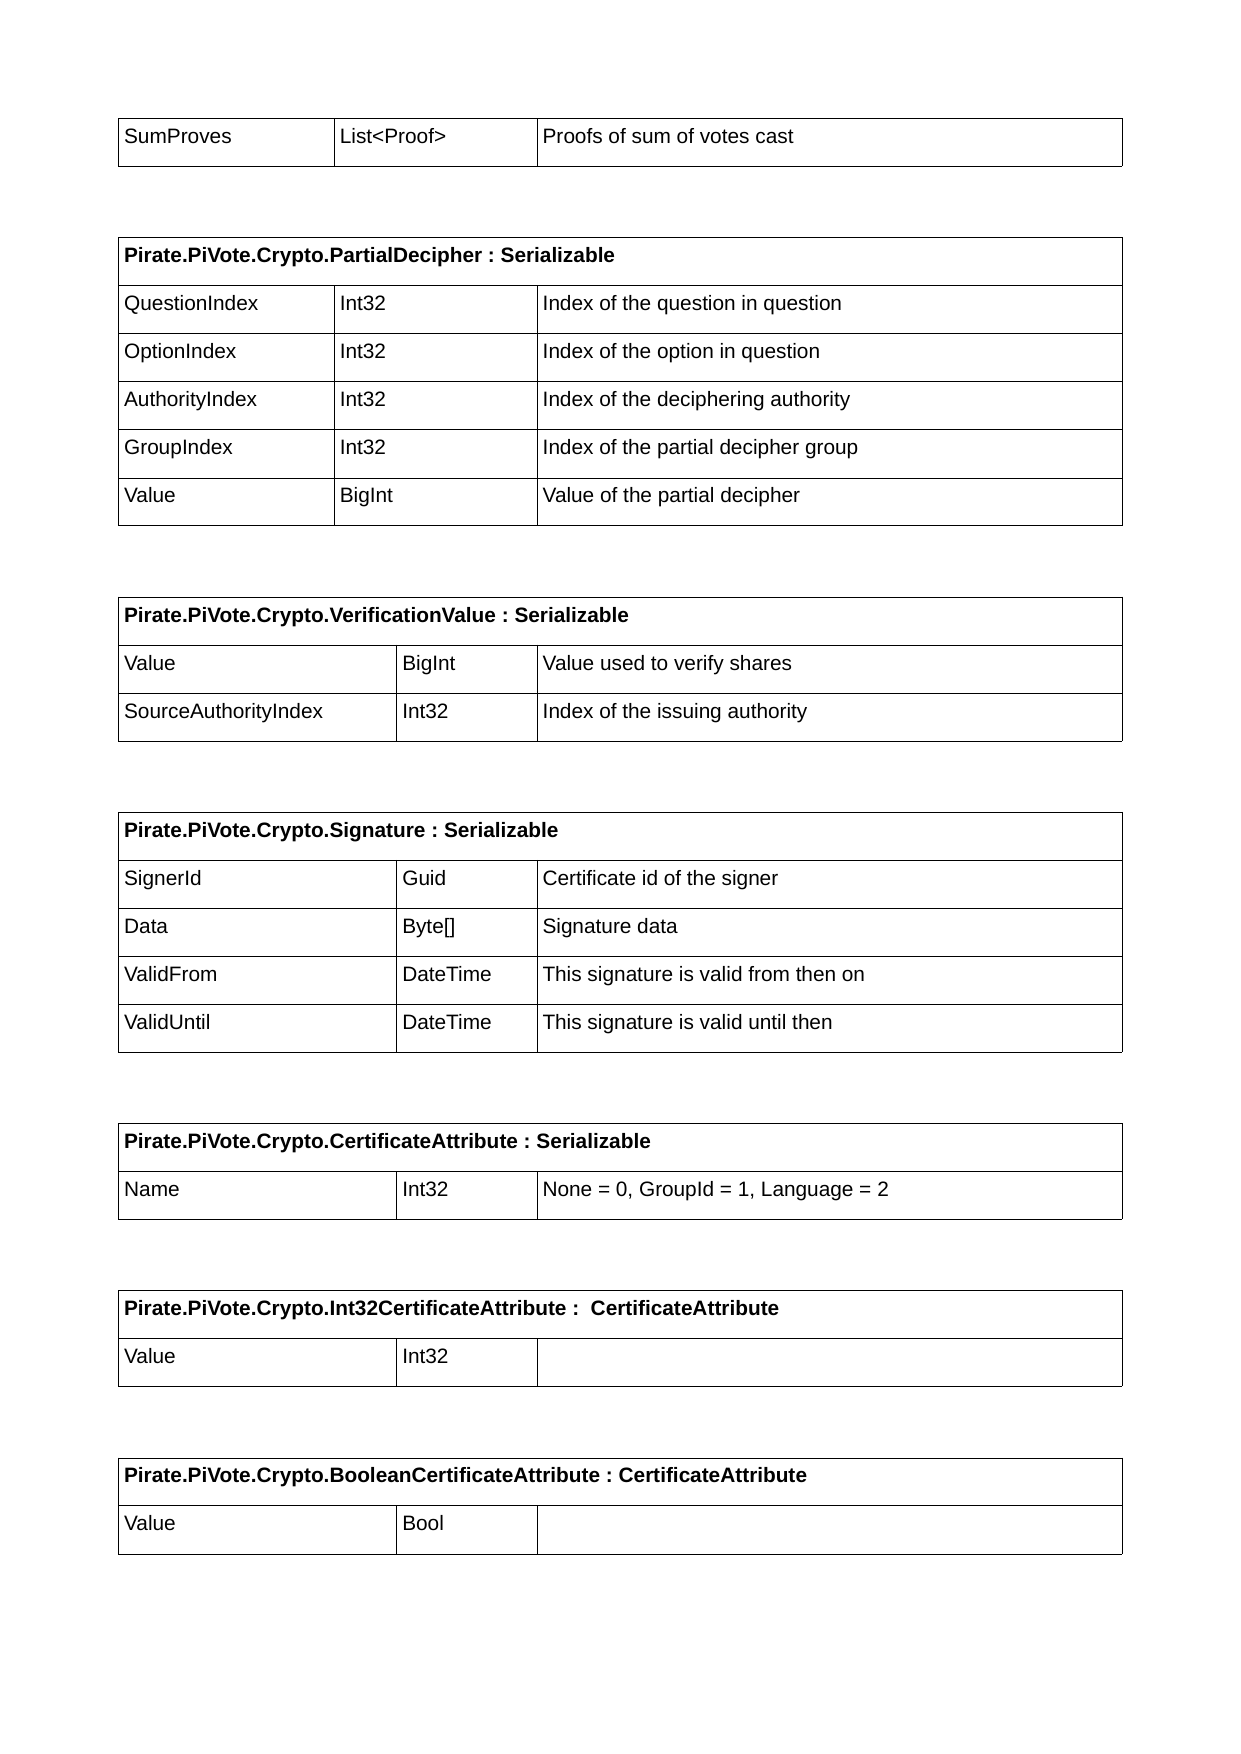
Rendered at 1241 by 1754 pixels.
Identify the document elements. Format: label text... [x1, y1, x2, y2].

table_cell Value [119, 1339, 396, 1386]
table_cell Int32 [397, 1172, 537, 1219]
table_cell Byte[] [397, 909, 537, 956]
table_cell ValidUntil [119, 1005, 396, 1052]
table_cell Value [119, 479, 334, 525]
table_cell None = 0, GroupId = 1, Language = 2 [538, 1172, 1122, 1219]
table_cell Value [119, 646, 396, 693]
table_cell AuthorityIndex [119, 382, 334, 429]
table_cell Guid [397, 861, 537, 908]
table_cell Index of the deciphering authority [538, 382, 1122, 429]
table_cell Index of the option in question [538, 334, 1122, 381]
table_cell Int32 [335, 382, 537, 429]
table_cell BigInt [397, 646, 537, 693]
table_header Pirate.PiVote.Crypto.VerificationValue : Serializable [119, 598, 1122, 644]
table_cell Data [119, 909, 396, 956]
table_header Pirate.PiVote.Crypto.BooleanCertificateAttribute : CertificateAttribute [119, 1459, 1122, 1505]
table_cell Value [119, 1506, 396, 1553]
table_cell Signature data [538, 909, 1122, 956]
table_cell Int32 [397, 694, 537, 741]
table_cell Index of the issuing authority [538, 694, 1122, 741]
table_header Pirate.PiVote.Crypto.CertificateAttribute : Serializable [119, 1124, 1122, 1171]
table_header Pirate.PiVote.Crypto.Signature : Serializable [119, 813, 1122, 860]
table_cell Value used to verify shares [538, 646, 1122, 693]
table_cell Int32 [335, 286, 537, 333]
table_cell Int32 [397, 1339, 537, 1386]
table_cell Certificate id of the signer [538, 861, 1122, 908]
table_cell Proofs of sum of votes cast [538, 119, 1122, 166]
table_cell This signature is valid until then [538, 1005, 1122, 1052]
table_cell Int32 [335, 430, 537, 477]
table_cell Int32 [335, 334, 537, 381]
table_cell Index of the partial decipher group [538, 430, 1122, 477]
table_cell DateTime [397, 957, 537, 1004]
table_cell SumProves [119, 119, 334, 166]
table_cell Bool [397, 1506, 537, 1553]
table_cell DateTime [397, 1005, 537, 1052]
table_cell Value of the partial decipher [538, 479, 1122, 525]
table_cell [538, 1339, 1122, 1386]
table_header Pirate.PiVote.Crypto.Int32CertificateAttribute : CertificateAttribute [119, 1291, 1122, 1338]
table_cell SignerId [119, 861, 396, 908]
table_cell Name [119, 1172, 396, 1219]
table_cell ValidFrom [119, 957, 396, 1004]
table_cell QuestionIndex [119, 286, 334, 333]
table_cell Index of the question in question [538, 286, 1122, 333]
table_cell SourceAuthorityIndex [119, 694, 396, 741]
table_cell GroupIndex [119, 430, 334, 477]
table_cell BigInt [335, 479, 537, 525]
table_cell OptionIndex [119, 334, 334, 381]
table_cell [538, 1506, 1122, 1553]
table_cell List<Proof> [335, 119, 537, 166]
table_cell This signature is valid from then on [538, 957, 1122, 1004]
table_header Pirate.PiVote.Crypto.PartialDecipher : Serializable [119, 238, 1122, 285]
